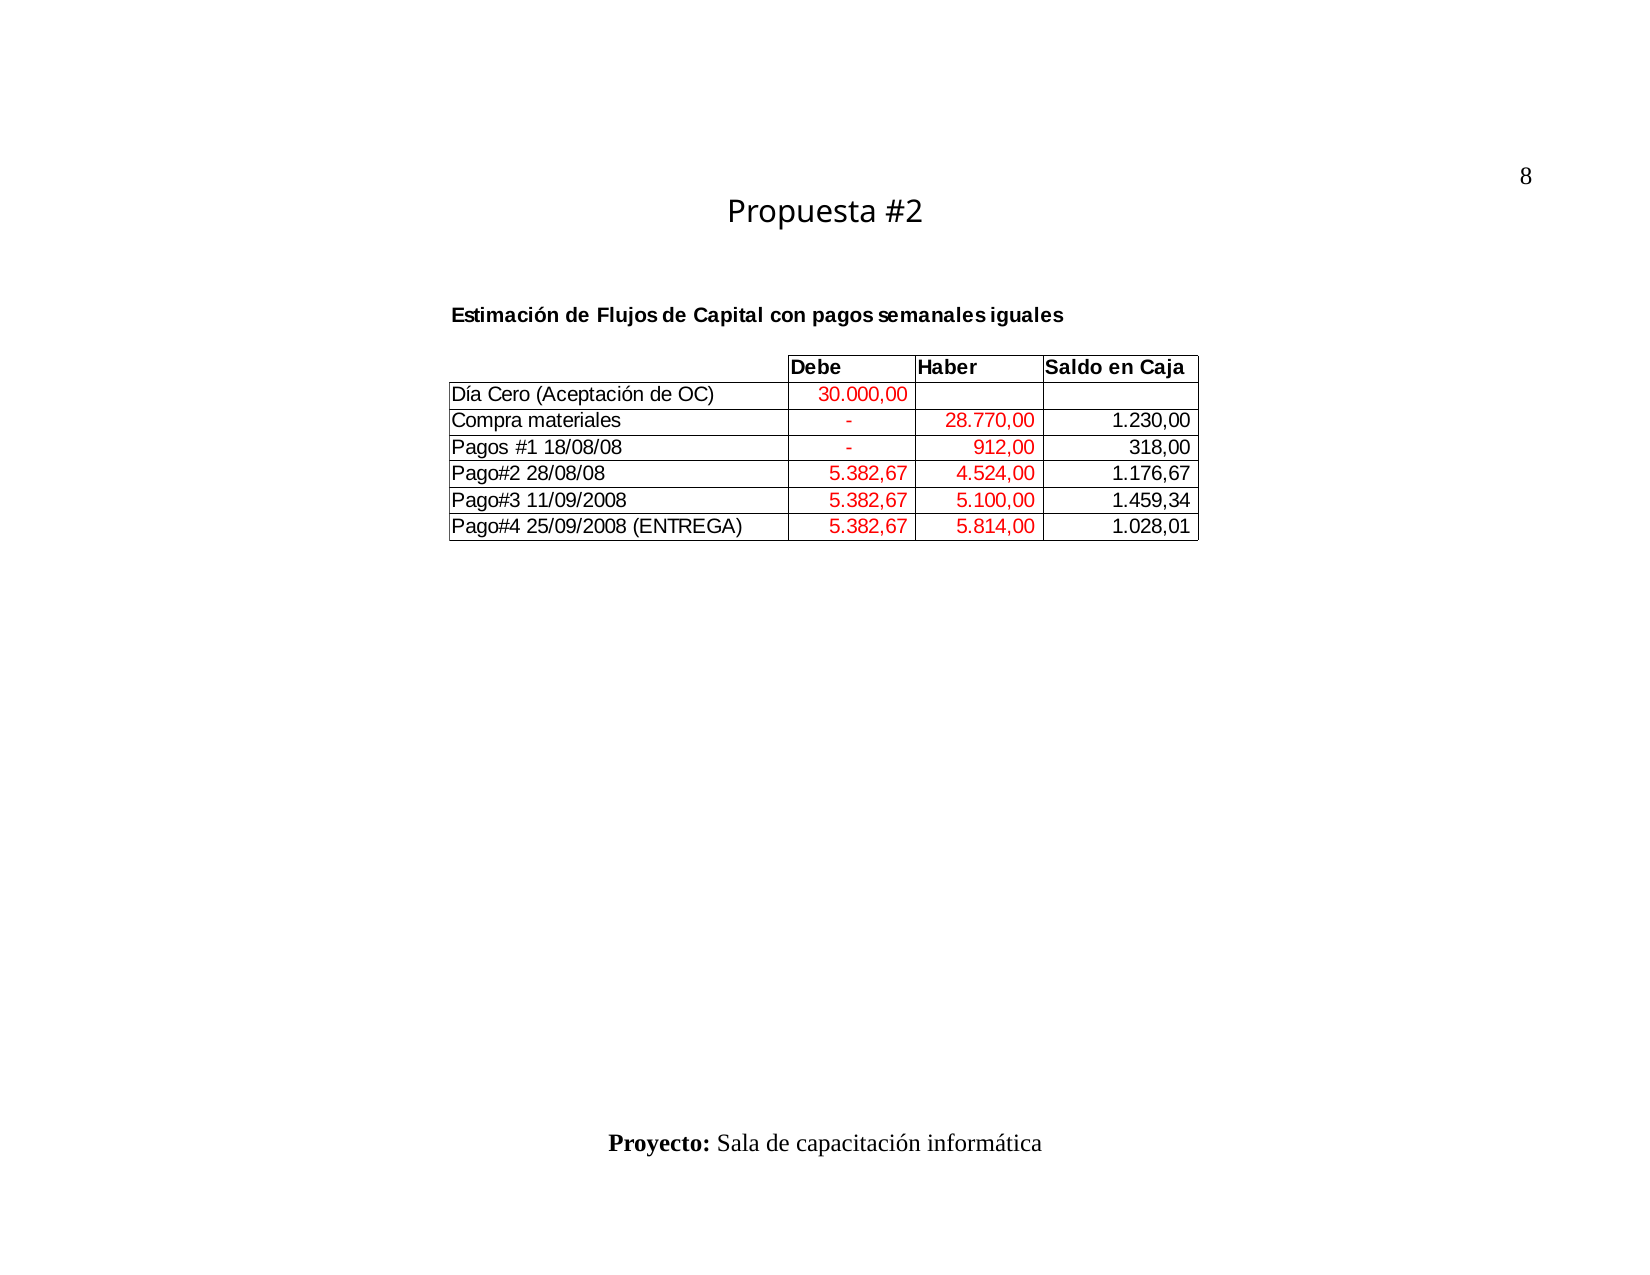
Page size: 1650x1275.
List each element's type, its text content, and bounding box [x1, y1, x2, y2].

text Propuesta #2 [118, 189, 1532, 232]
text 9 [118, 161, 1532, 189]
